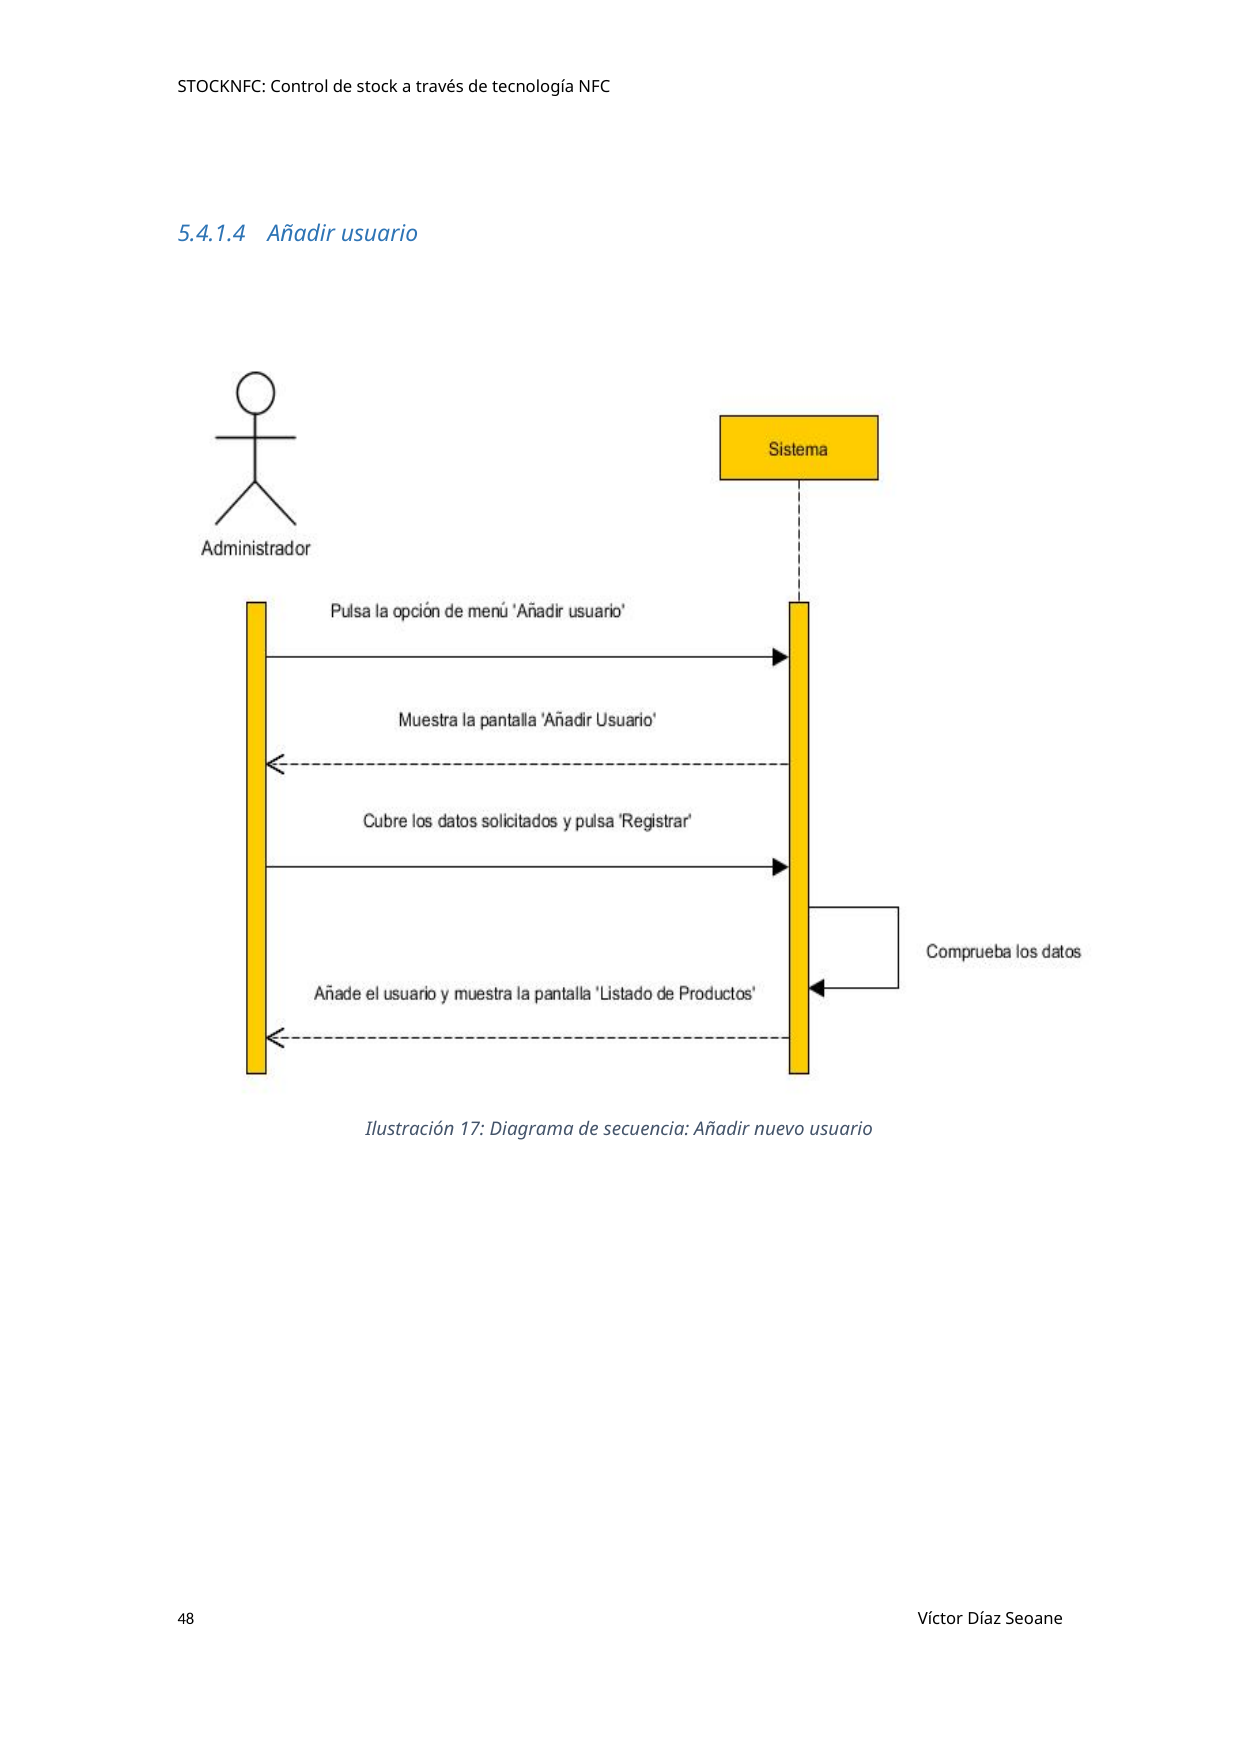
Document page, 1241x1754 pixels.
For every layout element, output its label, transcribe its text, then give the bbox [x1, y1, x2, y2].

text Ilustración 17: Diagrama de secuencia: Añadir nuevo usuario [177, 1115, 1063, 1140]
subtitle Añadir usuario [177, 217, 1063, 249]
